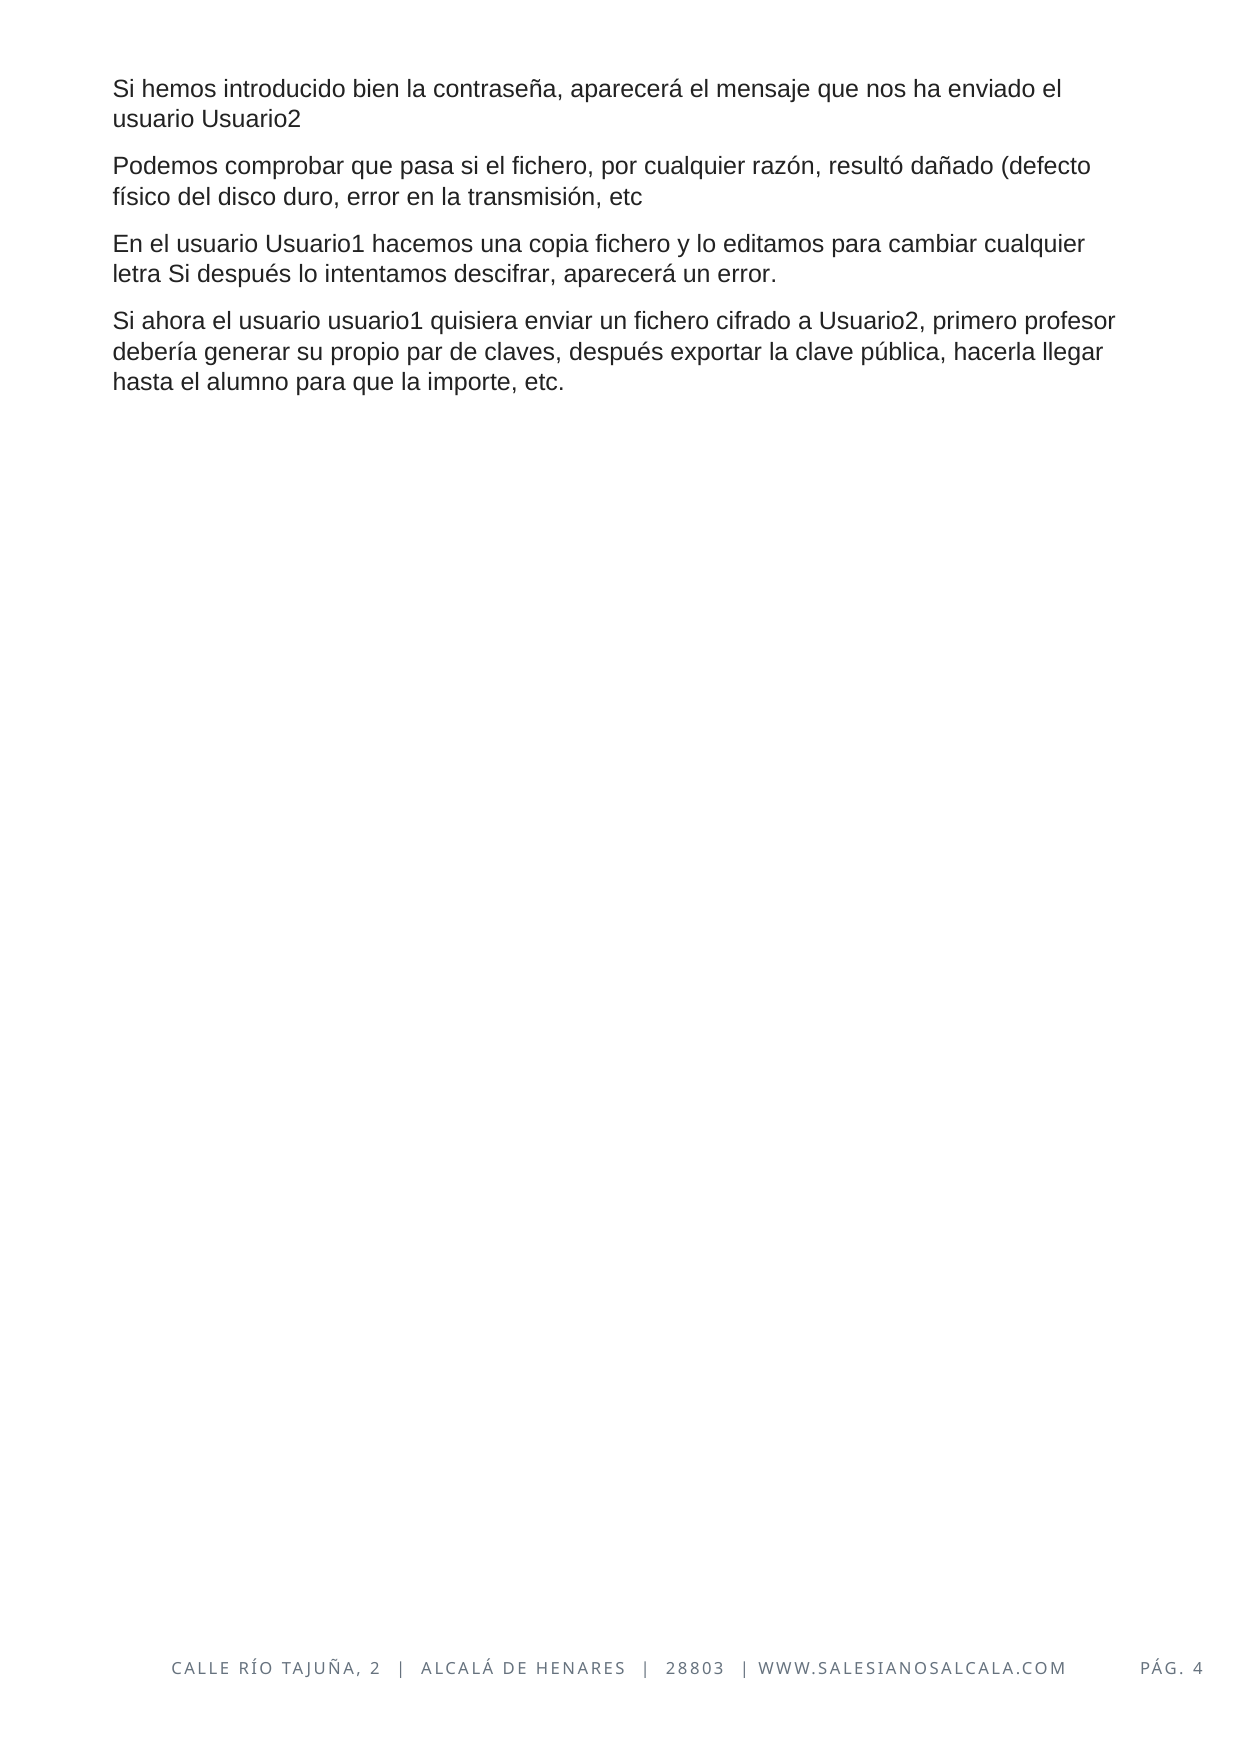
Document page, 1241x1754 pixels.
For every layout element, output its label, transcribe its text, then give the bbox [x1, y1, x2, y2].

text En el usuario Usuario1 hacemos una copia fichero y lo editamos para cambiar cualquier letra Si después lo intentamos descifrar, aparecerá un error. [112, 229, 1128, 288]
text Si hemos introducido bien la contraseña, aparecerá el mensaje que nos ha enviado el usuario Usuario2 [112, 74, 1128, 133]
text Podemos comprobar que pasa si el fichero, por cualquier razón, resultó dañado (defecto físico del disco duro, error en la transmisión, etc [112, 151, 1128, 211]
text Si ahora el usuario usuario1 quisiera enviar un fichero cifrado a Usuario2, primero profesor debería generar su propio par de claves, después exportar la clave pública, hacerla llegar hasta el alumno para que la importe, etc. [112, 306, 1128, 396]
